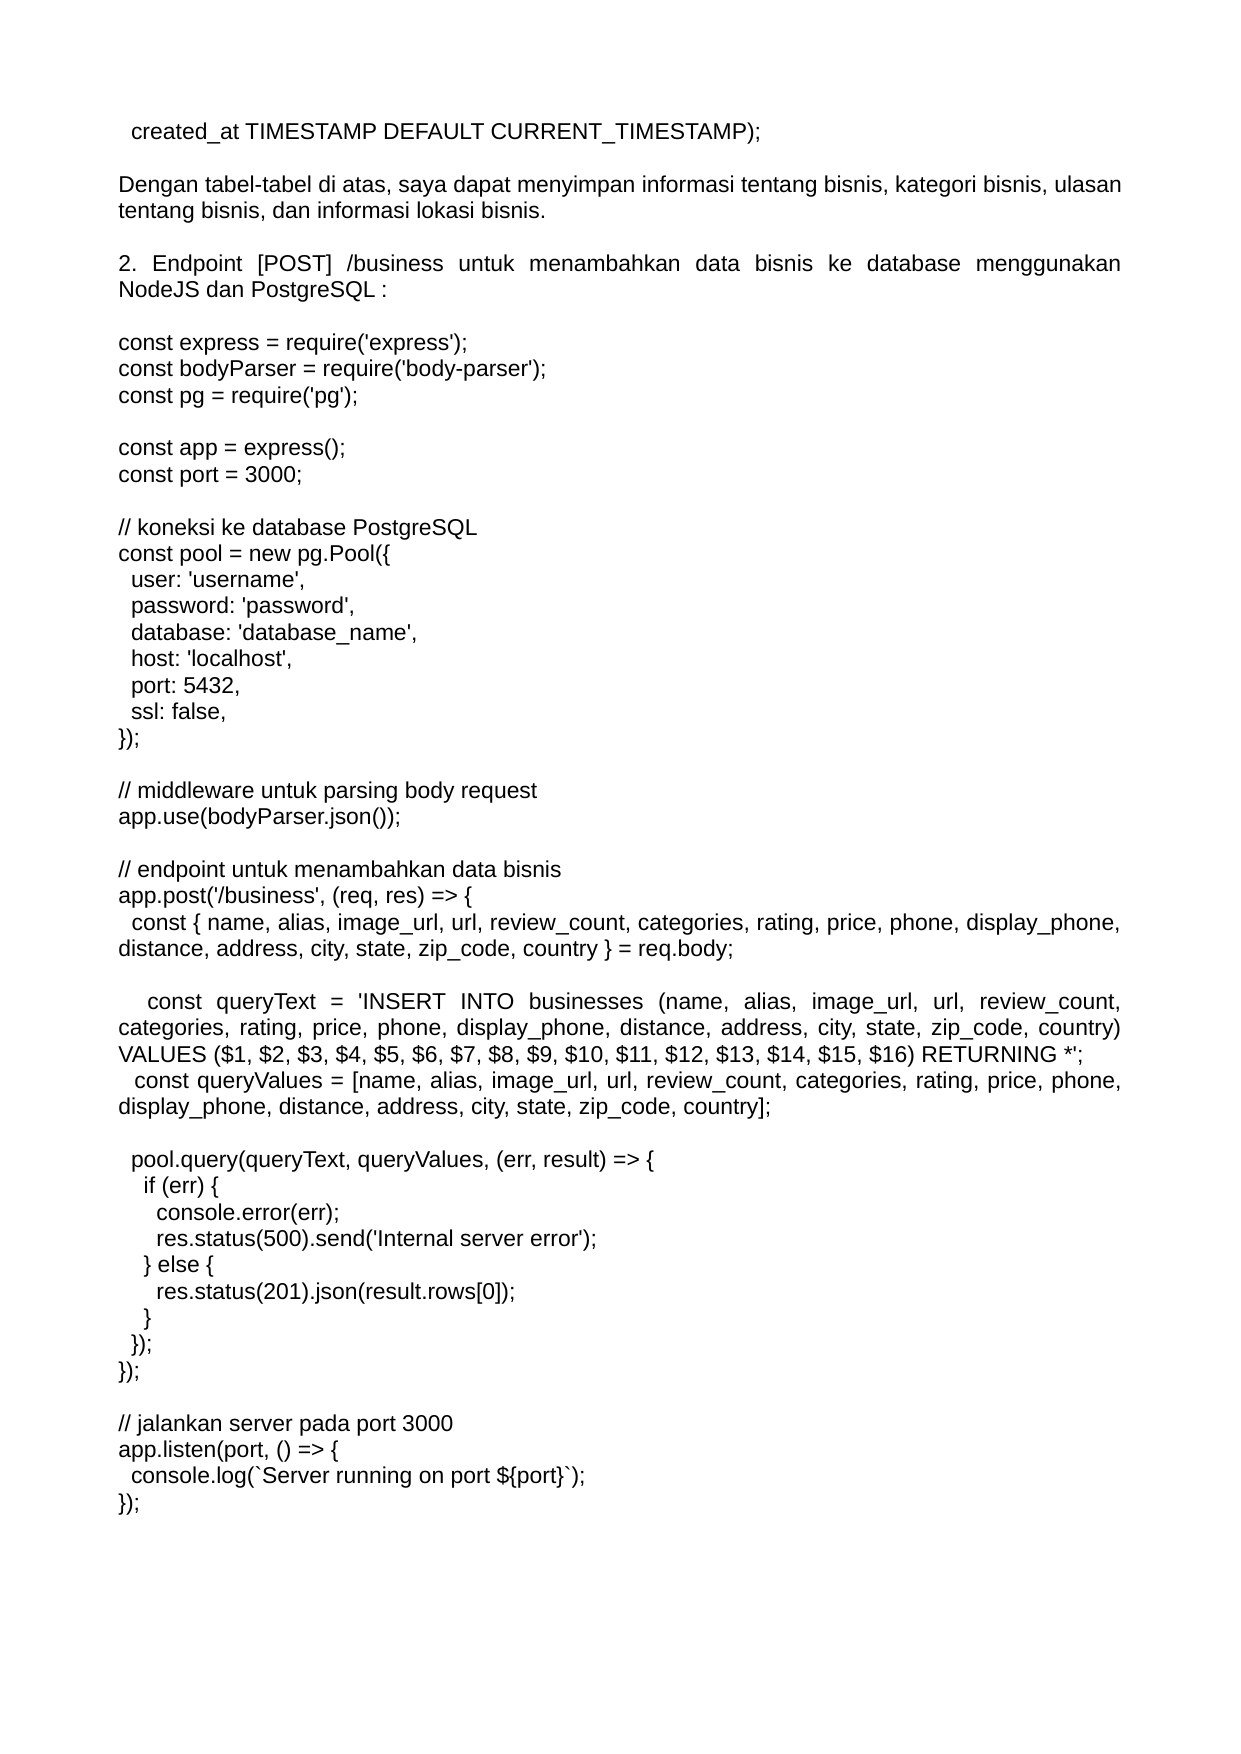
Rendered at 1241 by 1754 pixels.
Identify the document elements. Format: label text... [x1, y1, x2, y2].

text Dengan tabel-tabel di atas, saya dapat menyimpan informasi tentang bisnis, kategori bisnis, ulasan tentang bisnis, dan informasi lokasi bisnis. [118, 171, 1122, 223]
text // jalankan server pada port 3000 [118, 1409, 1122, 1436]
text res.status(201).json(result.rows[0]); [118, 1278, 1122, 1304]
text const pg = require('pg'); [118, 382, 1122, 408]
text user: 'username', [118, 566, 1122, 592]
text console.log(`Server running on port ${port}`); [118, 1462, 1122, 1488]
text } [118, 1304, 1122, 1330]
text }); [118, 1357, 1122, 1383]
text const queryText = 'INSERT INTO businesses (name, alias, image_url, url, review_count, categories, rating, price, phone, display_phone, distance, address, city, state, zip_code, country) VALUES ($1, $2, $3, $4, $5, $6, $7, $8, $9, $10, $11, $12, $13, $14, $15, $16) RETURNING *'; [118, 988, 1122, 1067]
text const pool = new pg.Pool({ [118, 540, 1122, 566]
text } else { [118, 1251, 1122, 1278]
text database: 'database_name', [118, 619, 1122, 645]
text const app = express(); [118, 434, 1122, 461]
text app.post('/business', (req, res) => { [118, 882, 1122, 909]
text const express = require('express'); [118, 329, 1122, 355]
text if (err) { [118, 1172, 1122, 1199]
text // middleware untuk parsing body request [118, 777, 1122, 803]
text const queryValues = [name, alias, image_url, url, review_count, categories, rating, price, phone, display_phone, distance, address, city, state, zip_code, country]; [118, 1067, 1122, 1119]
text port: 5432, [118, 672, 1122, 698]
text created_at TIMESTAMP DEFAULT CURRENT_TIMESTAMP); [118, 118, 1122, 144]
text console.error(err); [118, 1199, 1122, 1225]
text password: 'password', [118, 592, 1122, 619]
text // koneksi ke database PostgreSQL [118, 513, 1122, 540]
text host: 'localhost', [118, 645, 1122, 672]
text const { name, alias, image_url, url, review_count, categories, rating, price, phone, display_phone, distance, address, city, state, zip_code, country } = req.body; [118, 909, 1122, 961]
text pool.query(queryText, queryValues, (err, result) => { [118, 1146, 1122, 1172]
text ssl: false, [118, 698, 1122, 724]
text const bodyParser = require('body-parser'); [118, 355, 1122, 382]
text app.listen(port, () => { [118, 1436, 1122, 1462]
text app.use(bodyParser.json()); [118, 803, 1122, 830]
text }); [118, 724, 1122, 751]
text res.status(500).send('Internal server error'); [118, 1225, 1122, 1251]
text const port = 3000; [118, 461, 1122, 487]
text }); [118, 1488, 1122, 1515]
text }); [118, 1330, 1122, 1357]
text 2. Endpoint [POST] /business untuk menambahkan data bisnis ke database menggunakan NodeJS dan PostgreSQL : [118, 250, 1122, 303]
text // endpoint untuk menambahkan data bisnis [118, 856, 1122, 882]
